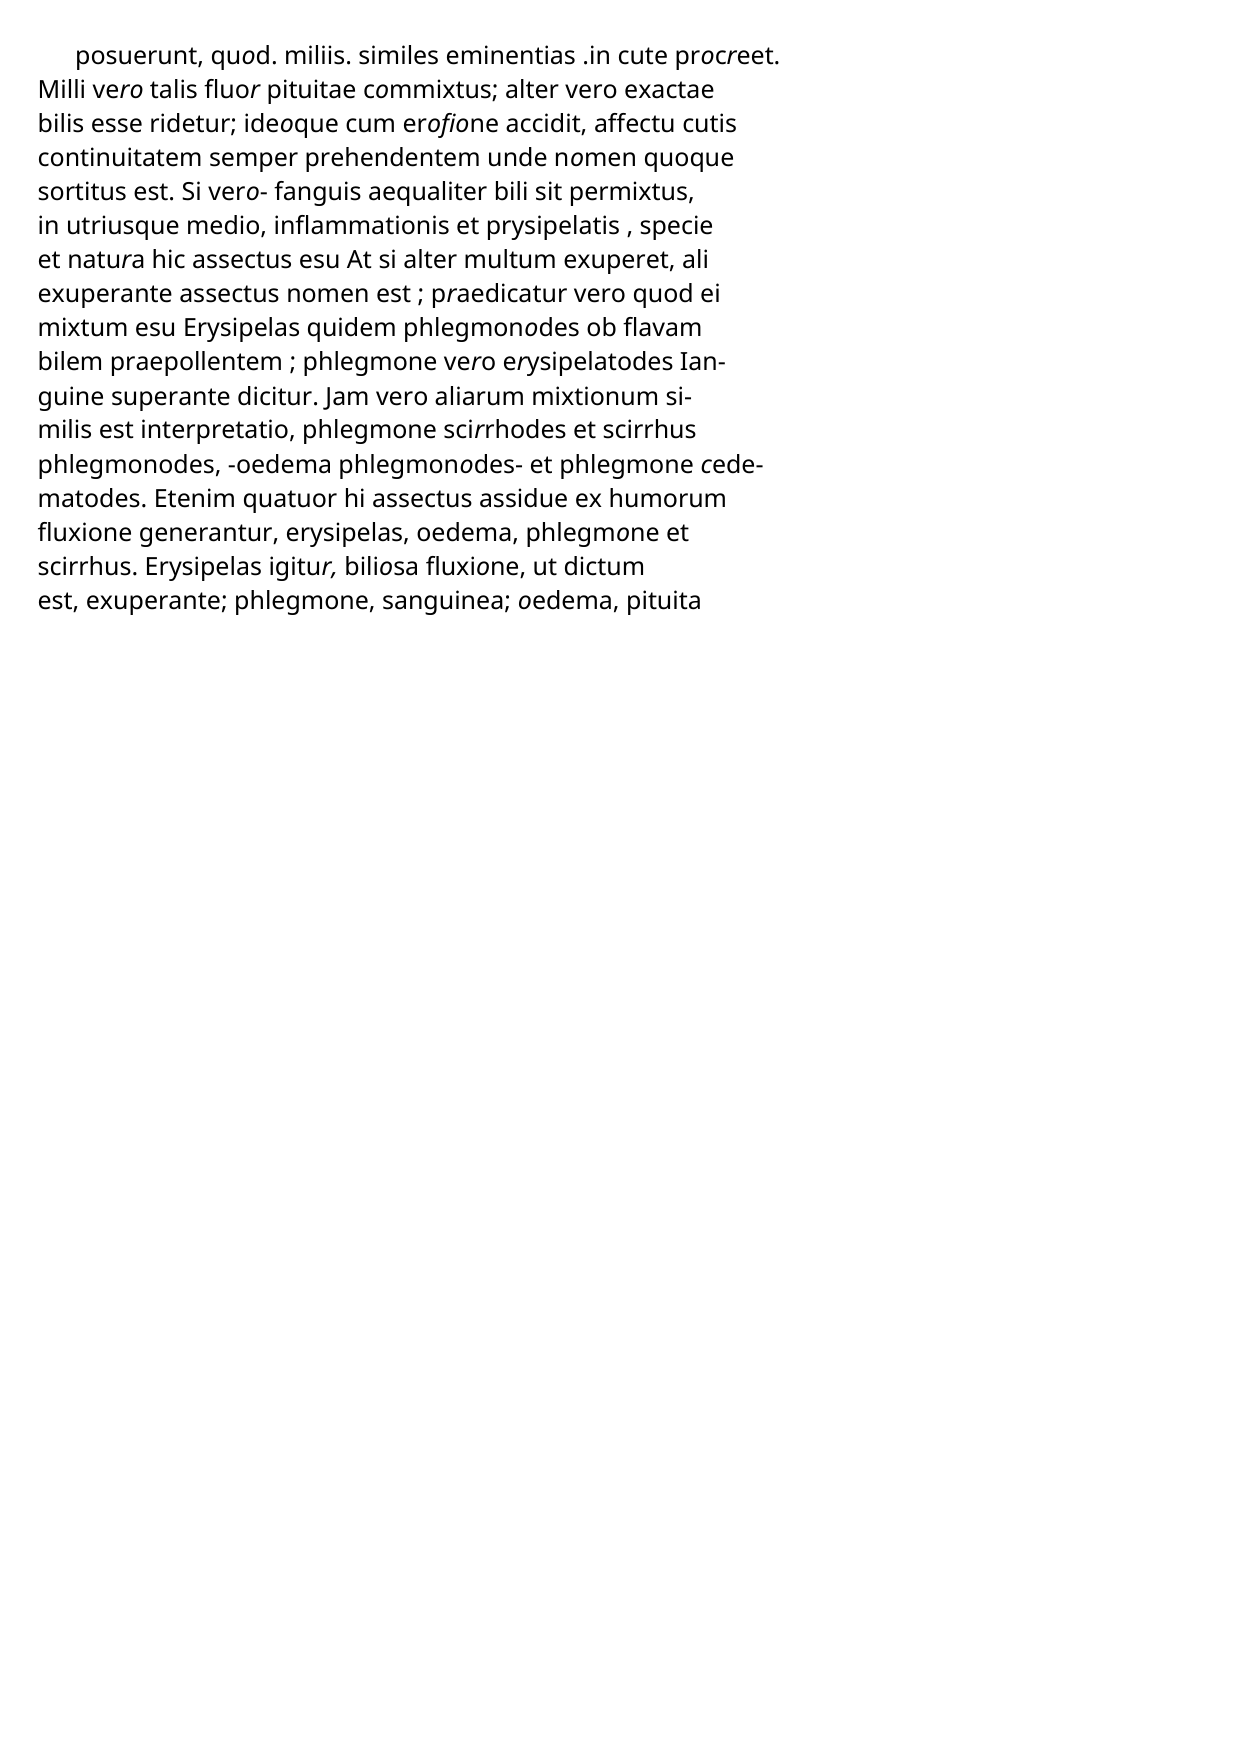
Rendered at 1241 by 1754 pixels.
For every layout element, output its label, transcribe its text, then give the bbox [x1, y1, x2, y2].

text posuerunt, quod. miliis. similes eminentias .in cute procreet. Milli vero talis fluor pituitae commixtus; alter vero exactae bilis esse ridetur; ideoque cum erofione accidit, affectu cutis continuitatem semper prehendentem unde nomen quoque sortitus est. Si vero- fanguis aequaliter bili sit permixtus, in utriusque medio, inflammationis et prysipelatis , specie et natura hic assectus esu At si alter multum exuperet, ali exuperante assectus nomen est ; praedicatur vero quod ei mixtum esu Erysipelas quidem phlegmonodes ob flavam bilem praepollentem ; phlegmone vero erysipelatodes Ian- guine superante dicitur. Jam vero aliarum mixtionum si- milis est interpretatio, phlegmone scirrhodes et scirrhus phlegmonodes, -oedema phlegmonodes- et phlegmone cede- matodes. Etenim quatuor hi assectus assidue ex humorum fluxione generantur, erysipelas, oedema, phlegmone et scirrhus. Erysipelas igitur, biliosa fluxione, ut dictum est, exuperante; phlegmone, sanguinea; oedema, pituita [37, 37, 1203, 617]
